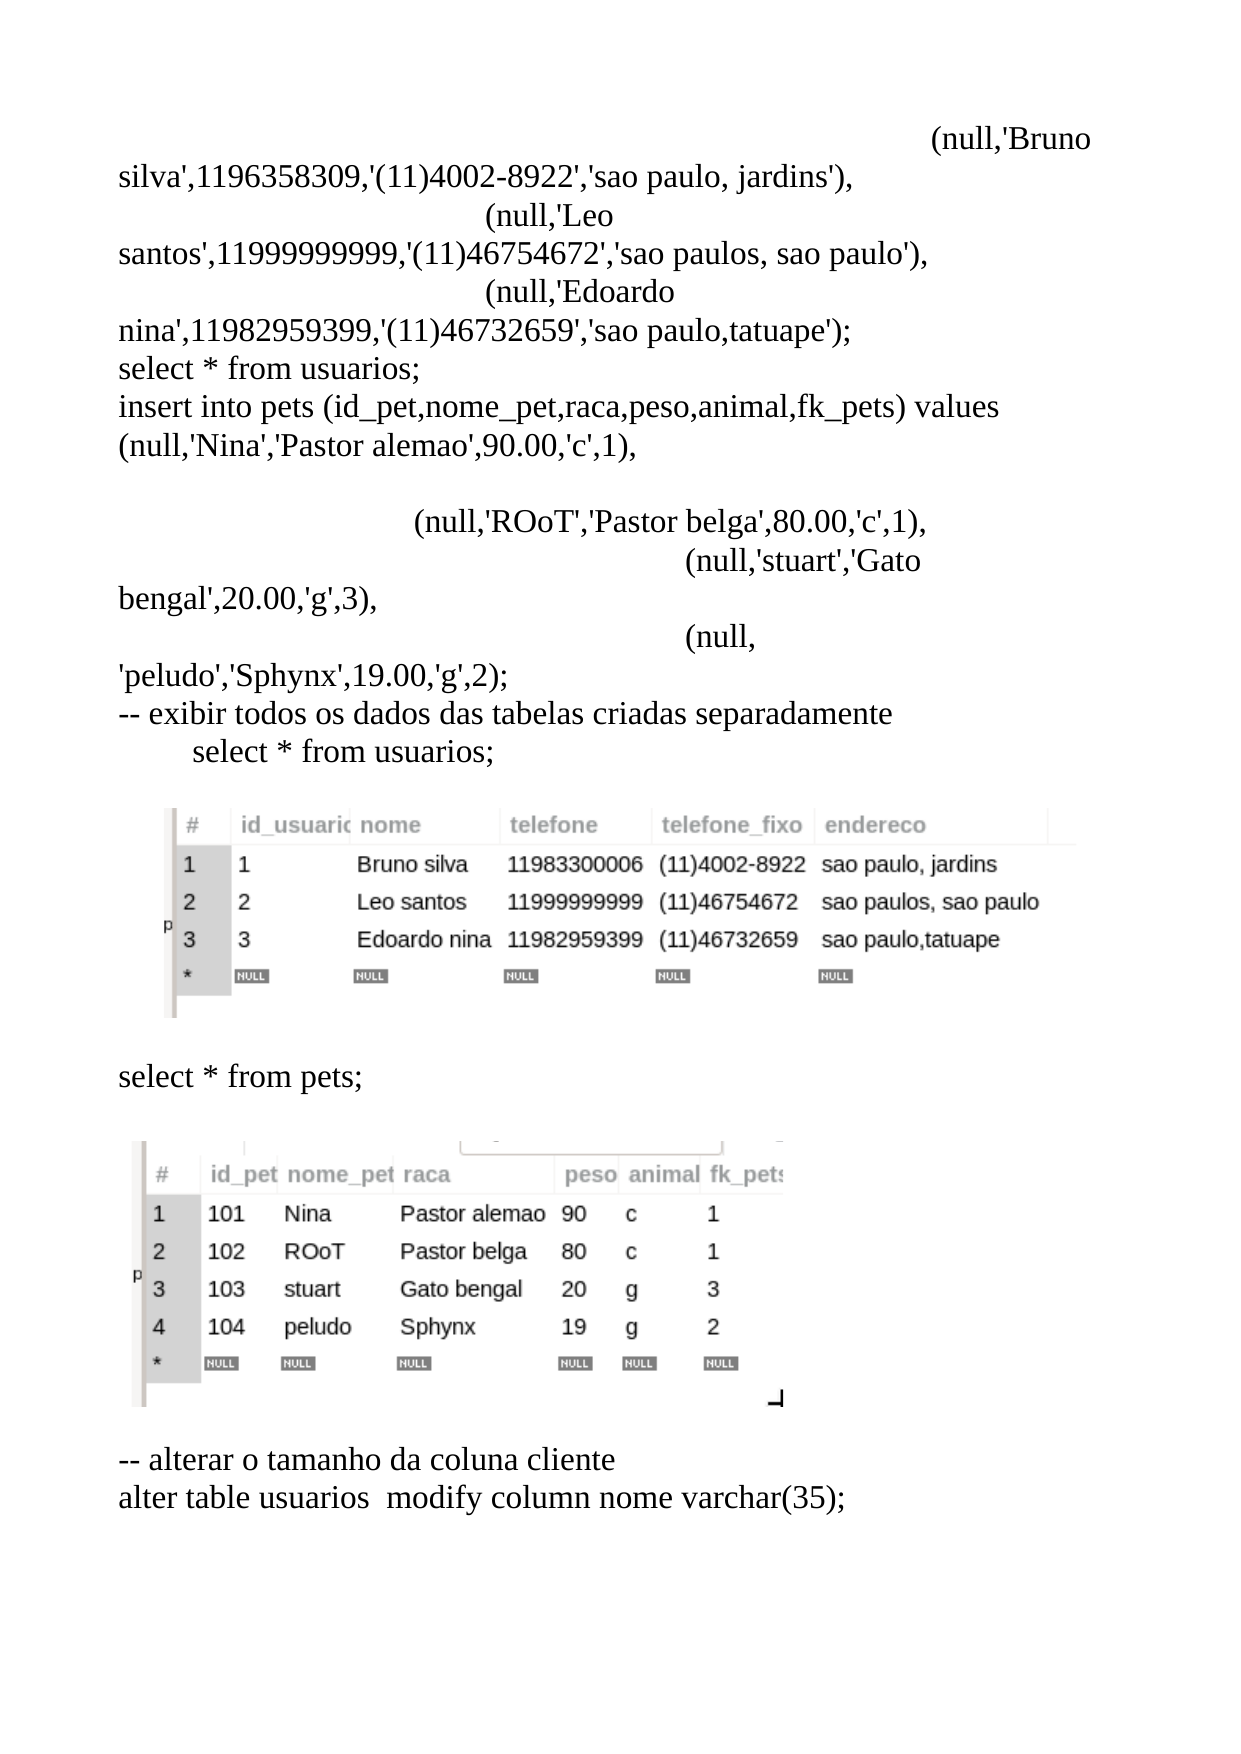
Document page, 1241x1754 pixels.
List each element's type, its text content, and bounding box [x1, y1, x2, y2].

text (null,'Edoardo nina',11982959399,'(11)46732659','sao paulo,tatuape'); [118, 271, 1122, 348]
text select * from usuarios; [118, 348, 1122, 386]
text insert into pets (id_pet,nome_pet,raca,peso,animal,fk_pets) values (null,'Nina','Pastor alemao',90.00,'c',1), [118, 386, 1122, 463]
text (null,'Leo santos',11999999999,'(11)46754672','sao paulos, sao paulo'), [118, 195, 1122, 271]
text -- exibir todos os dados das tabelas criadas separadamente select * from usuarios; [118, 693, 1122, 808]
text (null,'stuart','Gato bengal',20.00,'g',3), [118, 540, 1122, 616]
text (null, 'peludo','Sphynx',19.00,'g',2); [118, 616, 1122, 693]
text -- alterar o tamanho da coluna cliente [118, 1439, 1122, 1477]
text alter table usuarios modify column nome varchar(35); [118, 1477, 1122, 1516]
picture [163, 808, 1077, 1018]
text (null,'ROoT','Pastor belga',80.00,'c',1), [118, 463, 1122, 540]
text (null,'Bruno silva',1196358309,'(11)4002-8922','sao paulo, jardins'), [118, 118, 1122, 195]
text select * from pets; [118, 1056, 1122, 1094]
picture [131, 1141, 784, 1407]
